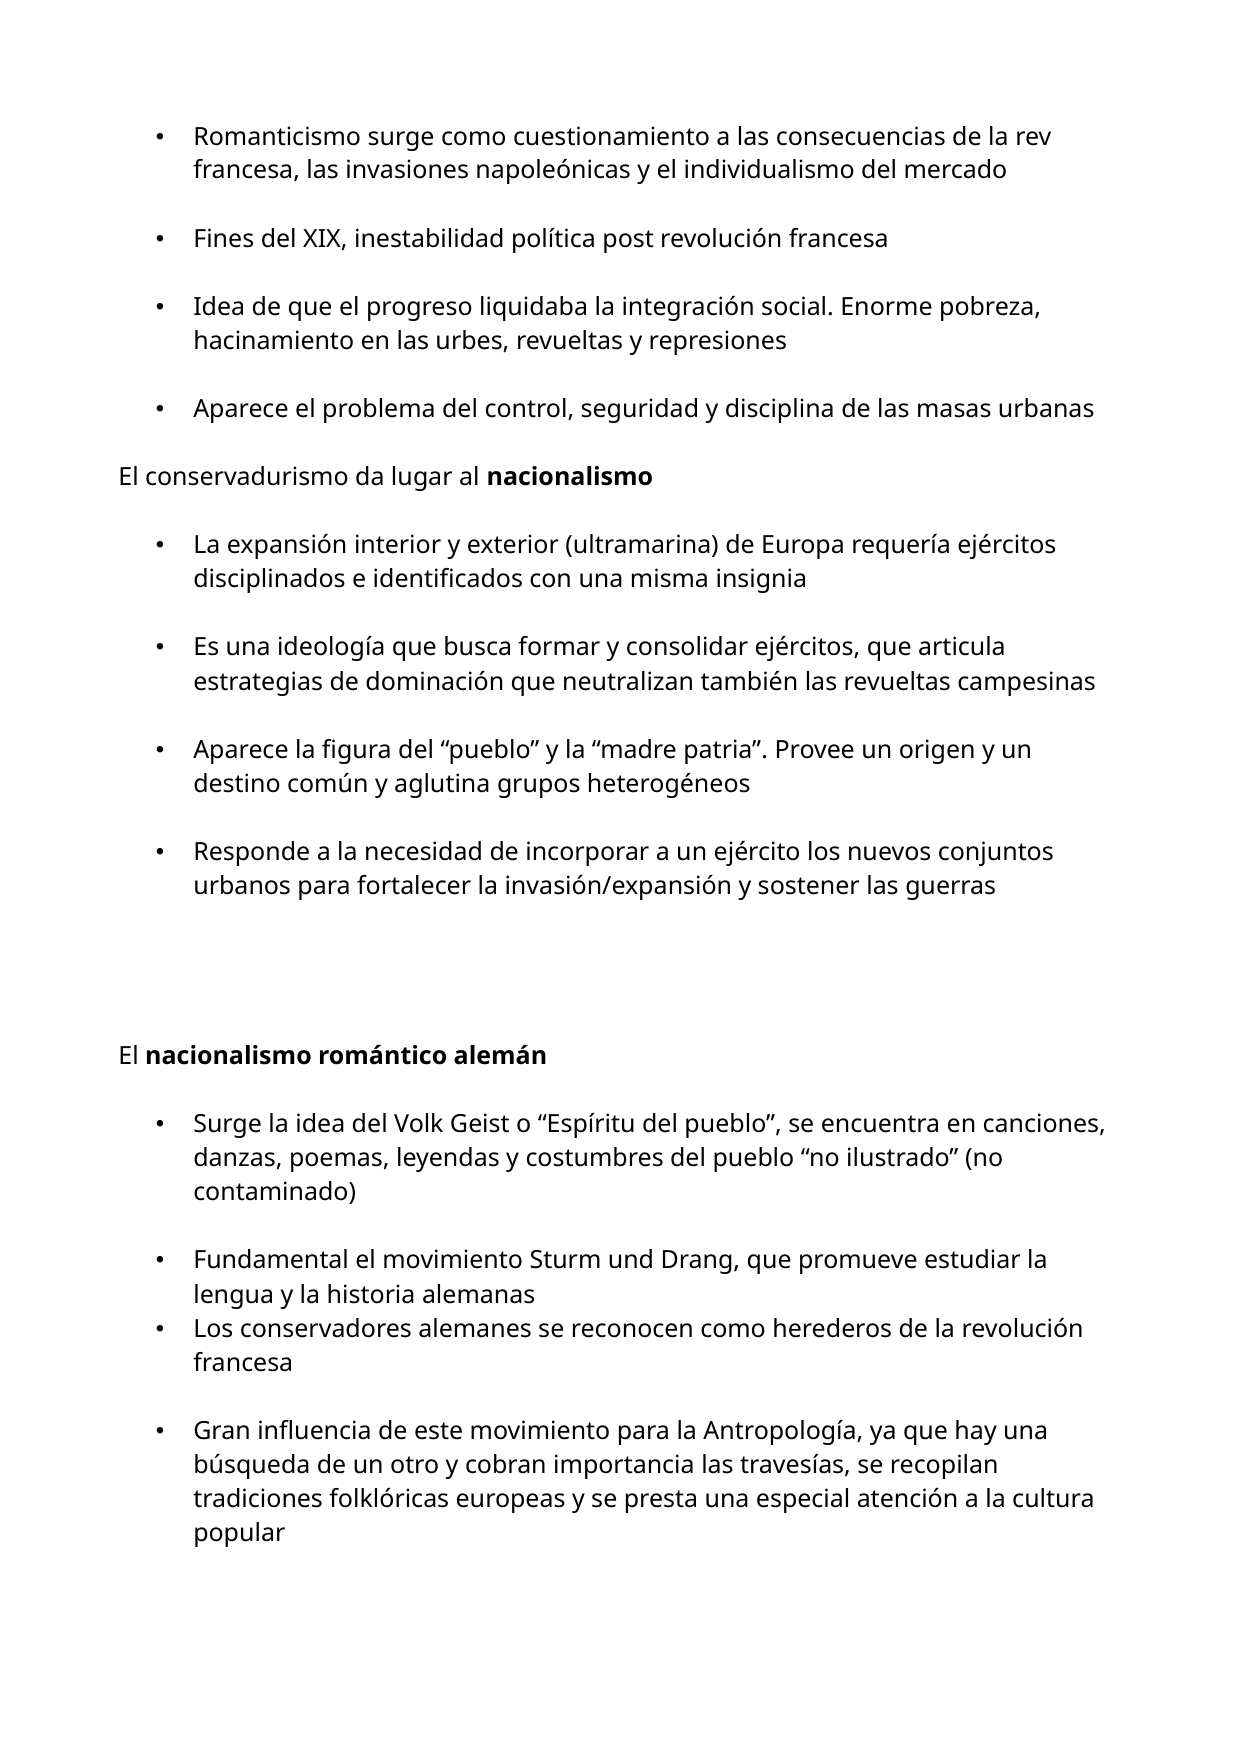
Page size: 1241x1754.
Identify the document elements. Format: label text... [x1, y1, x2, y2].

list Romanticismo surge como cuestionamiento a las consecuencias de la rev francesa, las invasiones napoleónicas y el individualismo del mercado [156, 118, 1122, 220]
list Responde a la necesidad de incorporar a un ejército los nuevos conjuntos urbanos para fortalecer la invasión/expansión y sostener las guerras [156, 833, 1122, 902]
list Fines del XIX, inestabilidad política post revolución francesa [156, 220, 1122, 288]
list Surge la idea del Volk Geist o “Espíritu del pueblo”, se encuentra en canciones, danzas, poemas, leyendas y costumbres del pueblo “no ilustrado” (no contaminado) [156, 1106, 1122, 1242]
list Idea de que el progreso liquidaba la integración social. Enorme pobreza, hacinamiento en las urbes, revueltas y represiones [156, 288, 1122, 391]
list Aparece el problema del control, seguridad y disciplina de las masas urbanas [156, 391, 1122, 425]
list Fundamental el movimiento Sturm und Drang, que promueve estudiar la lengua y la historia alemanas [156, 1242, 1122, 1310]
list Es una ideología que busca formar y consolidar ejércitos, que articula estrategias de dominación que neutralizan también las revueltas campesinas [156, 629, 1122, 731]
list Aparece la figura del “pueblo” y la “madre patria”. Provee un origen y un destino común y aglutina grupos heterogéneos [156, 731, 1122, 833]
list La expansión interior y exterior (ultramarina) de Europa requería ejércitos disciplinados e identificados con una misma insignia [156, 527, 1122, 629]
list Gran influencia de este movimiento para la Antropología, ya que hay una búsqueda de un otro y cobran importancia las travesías, se recopilan tradiciones folklóricas europeas y se presta una especial atención a la cultura popular [156, 1412, 1122, 1549]
text El nacionalismo romántico alemán [118, 1038, 1122, 1072]
text El conservadurismo da lugar al nacionalismo [118, 459, 1122, 493]
list Los conservadores alemanes se reconocen como herederos de la revolución francesa [156, 1310, 1122, 1412]
